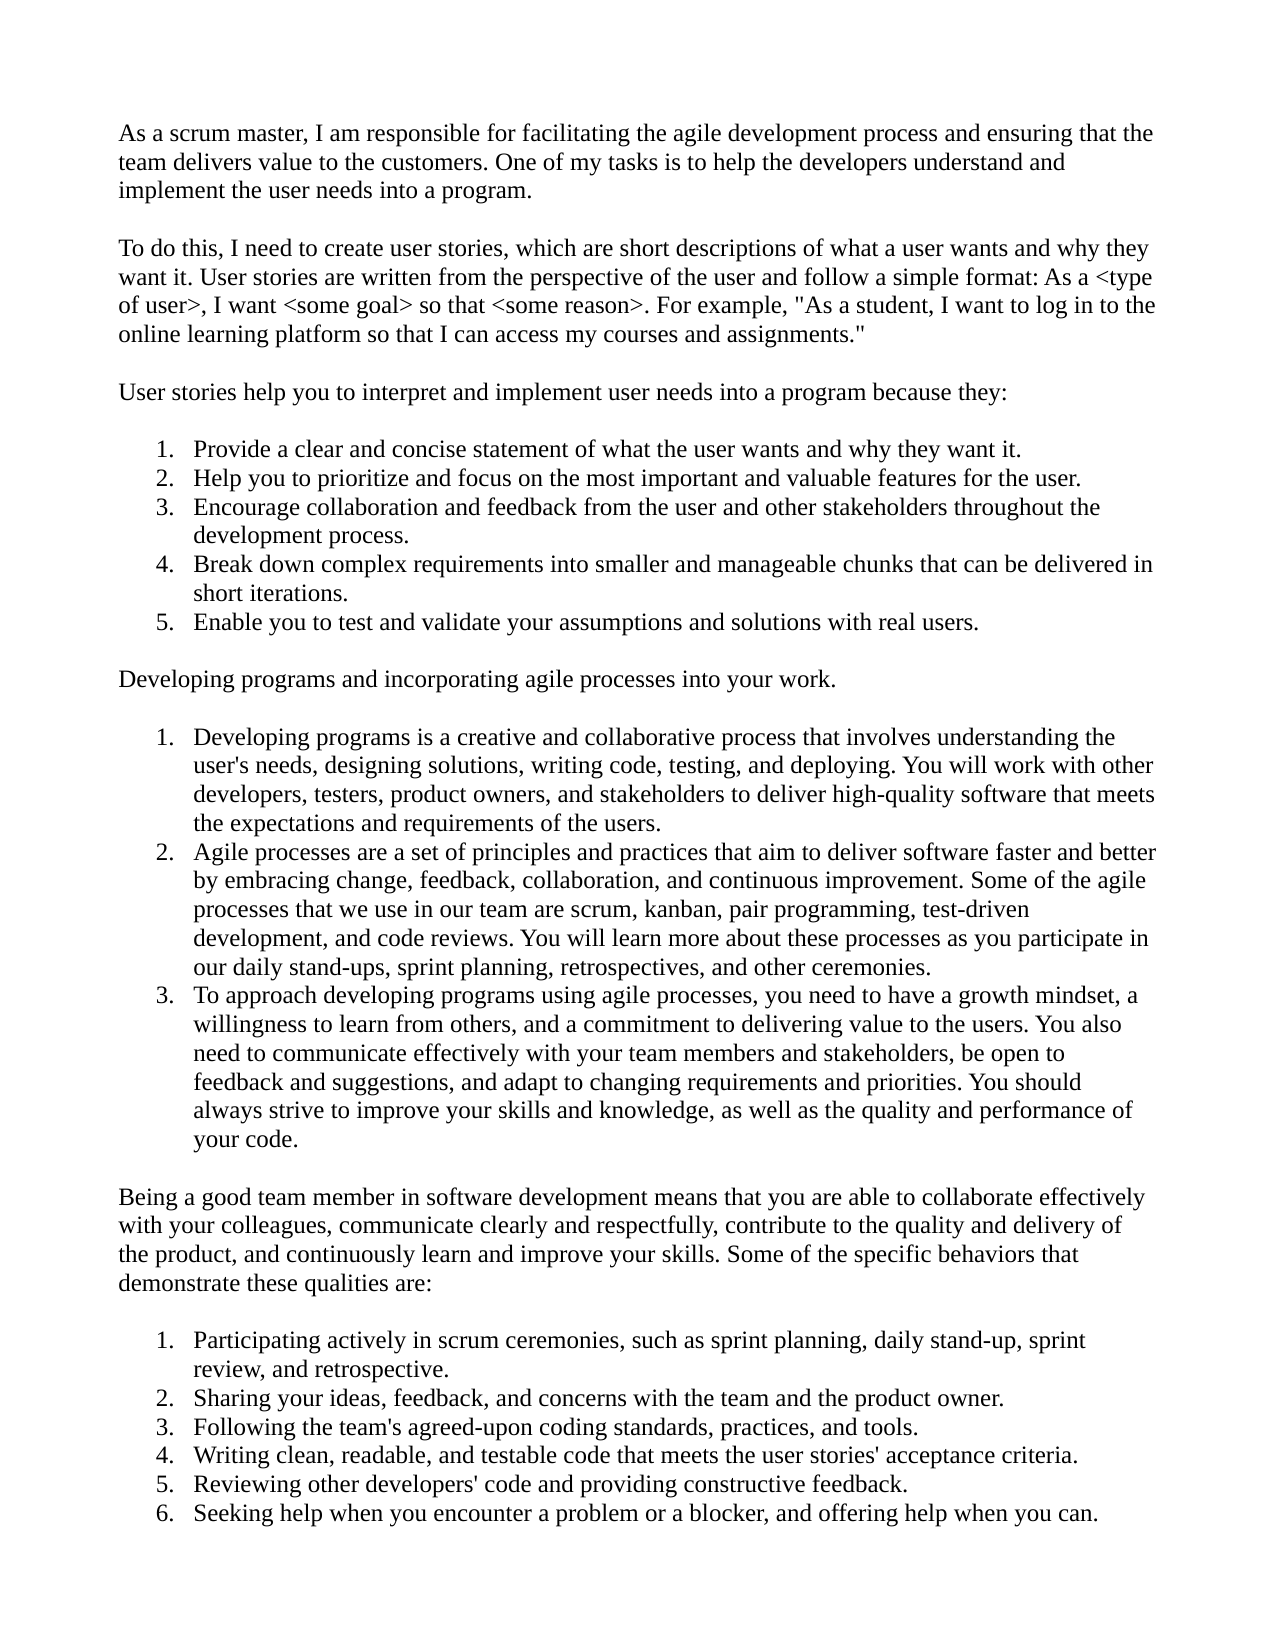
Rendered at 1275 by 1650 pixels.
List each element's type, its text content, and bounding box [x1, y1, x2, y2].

list Developing programs is a creative and collaborative process that involves understanding the user's needs, designing solutions, writing code, testing, and deploying. You will work with other developers, testers, product owners, and stakeholders to deliver high-quality software that meets the expectations and requirements of the users. [156, 722, 1157, 837]
text Being a good team member in software development means that you are able to collaborate effectively with your colleagues, communicate clearly and respectfully, contribute to the quality and delivery of the product, and continuously learn and improve your skills. Some of the specific behaviors that demonstrate these qualities are: [118, 1182, 1157, 1297]
text User stories help you to interpret and implement user needs into a program because they: [118, 377, 1157, 406]
list To approach developing programs using agile processes, you need to have a growth mindset, a willingness to learn from others, and a commitment to delivering value to the users. You also need to communicate effectively with your team members and stakeholders, be open to feedback and suggestions, and adapt to changing requirements and priorities. You should always strive to improve your skills and knowledge, as well as the quality and performance of your code. [156, 981, 1157, 1153]
list Provide a clear and concise statement of what the user wants and why they want it. [156, 434, 1157, 463]
text To do this, I need to create user stories, which are short descriptions of what a user wants and why they want it. User stories are written from the perspective of the user and follow a simple format: As a <type of user>, I want <some goal> so that <some reason>. For example, "As a student, I want to log in to the online learning platform so that I can access my courses and assignments." [118, 233, 1157, 348]
text As a scrum master, I am responsible for facilitating the agile development process and ensuring that the team delivers value to the customers. One of my tasks is to help the developers understand and implement the user needs into a program. [118, 118, 1157, 204]
list Following the team's agreed-upon coding standards, practices, and tools. [156, 1412, 1157, 1441]
list Seeking help when you encounter a problem or a blocker, and offering help when you can. [156, 1498, 1157, 1527]
list Enable you to test and validate your assumptions and solutions with real users. [156, 607, 1157, 636]
list Break down complex requirements into smaller and manageable chunks that can be delivered in short iterations. [156, 549, 1157, 607]
list Writing clean, readable, and testable code that meets the user stories' acceptance criteria. [156, 1441, 1157, 1469]
list Help you to prioritize and focus on the most important and valuable features for the user. [156, 463, 1157, 492]
list Participating actively in scrum ceremonies, such as sprint planning, daily stand-up, sprint review, and retrospective. [156, 1326, 1157, 1383]
list Sharing your ideas, feedback, and concerns with the team and the product owner. [156, 1383, 1157, 1412]
text Developing programs and incorporating agile processes into your work. [118, 664, 1157, 693]
list Reviewing other developers' code and providing constructive feedback. [156, 1469, 1157, 1498]
list Agile processes are a set of principles and practices that aim to deliver software faster and better by embracing change, feedback, collaboration, and continuous improvement. Some of the agile processes that we use in our team are scrum, kanban, pair programming, test-driven development, and code reviews. You will learn more about these processes as you participate in our daily stand-ups, sprint planning, retrospectives, and other ceremonies. [156, 837, 1157, 981]
list Encourage collaboration and feedback from the user and other stakeholders throughout the development process. [156, 492, 1157, 549]
